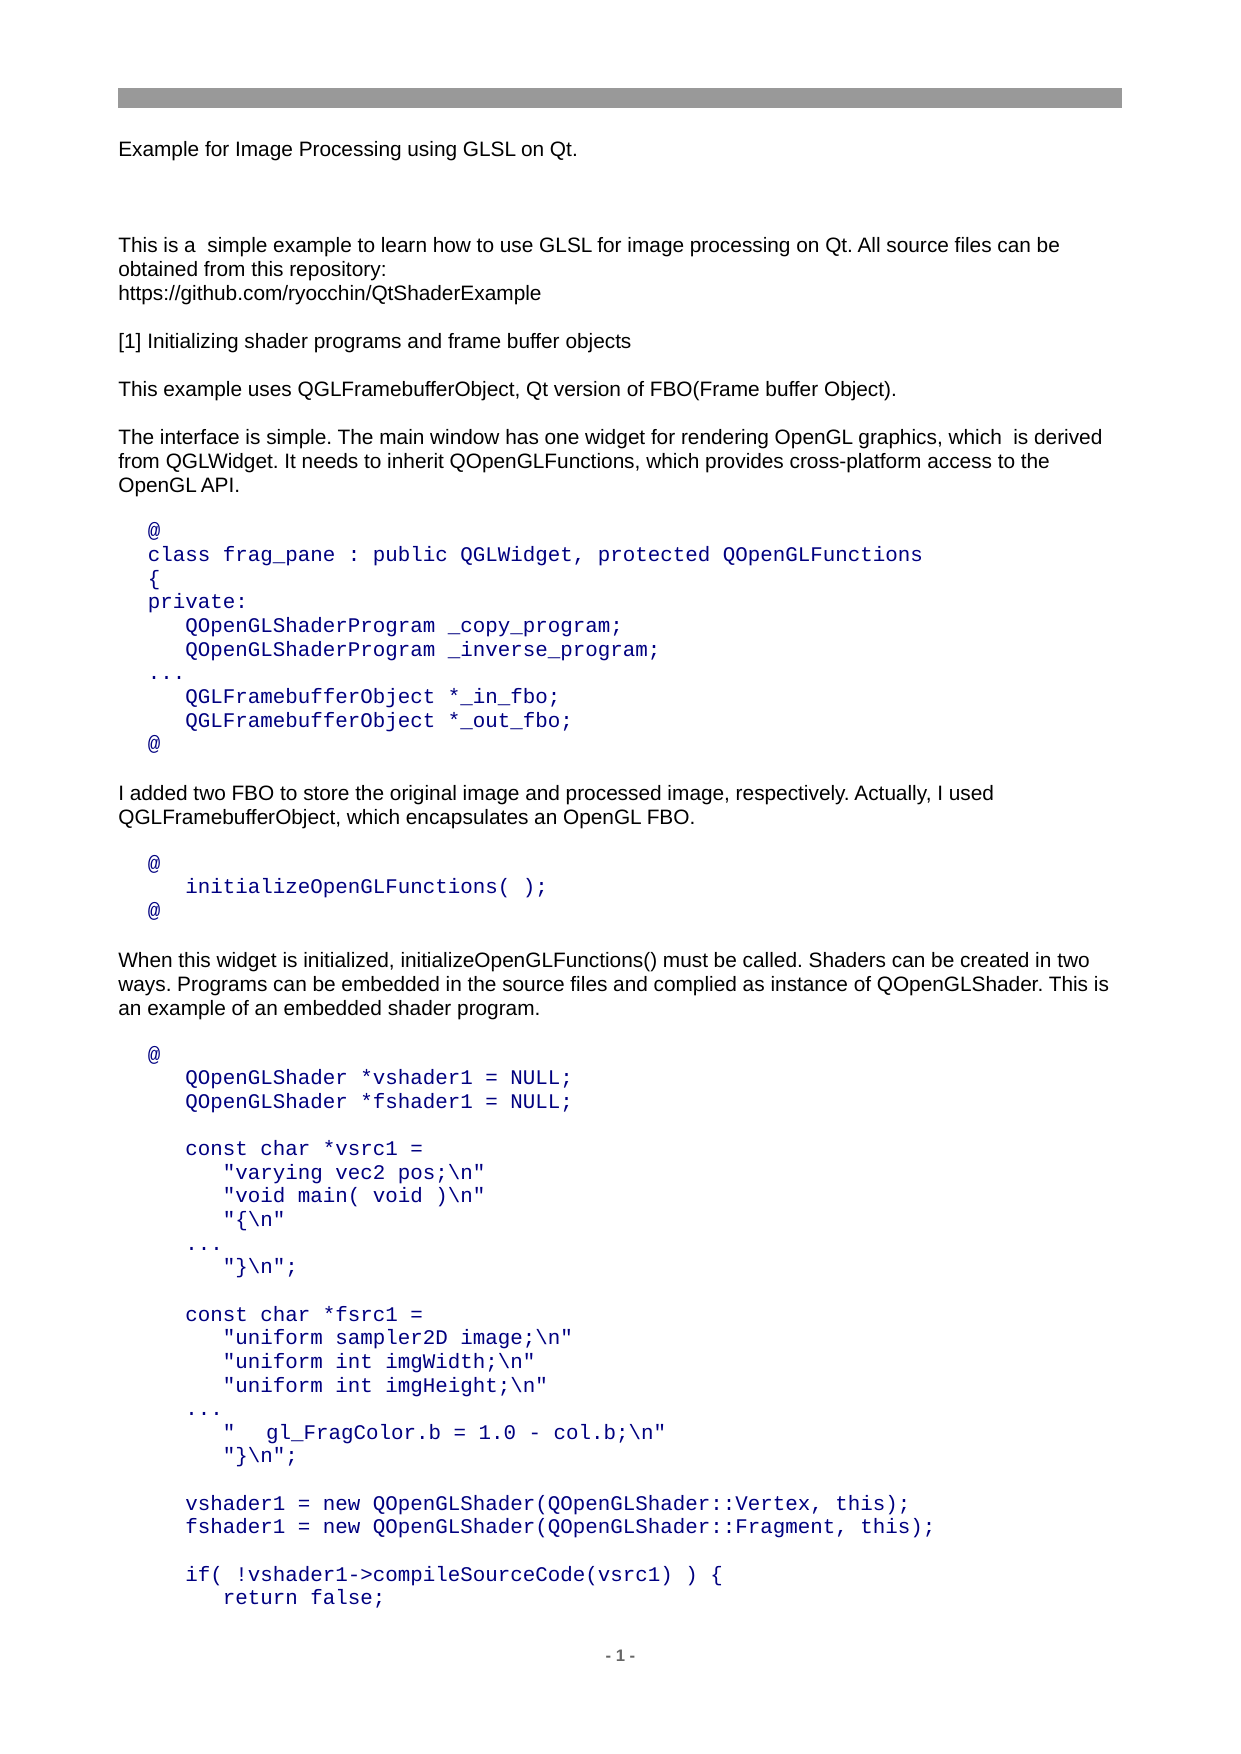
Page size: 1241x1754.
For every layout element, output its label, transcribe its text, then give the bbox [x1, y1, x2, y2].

text fshader1 = new QOpenGLShader(QOpenGLShader::Fragment, this); [148, 1516, 1122, 1540]
text QGLFramebufferObject *_in_fbo; [148, 686, 1122, 710]
text Example for Image Processing using GLSL on Qt. [118, 137, 1122, 161]
text ... [148, 662, 1122, 686]
text ... [148, 1233, 1122, 1256]
text "uniform int imgWidth;\n" [148, 1351, 1122, 1374]
text QOpenGLShaderProgram _copy_program; [148, 615, 1122, 639]
text QOpenGLShader *fshader1 = NULL; [148, 1091, 1122, 1114]
text initializeOpenGLFunctions( ); [148, 876, 1122, 900]
text vshader1 = new QOpenGLShader(QOpenGLShader::Vertex, this); [148, 1493, 1122, 1516]
text const char *vsrc1 = [148, 1138, 1122, 1162]
text if( !vshader1->compileSourceCode(vsrc1) ) { [148, 1564, 1122, 1587]
text @ [148, 853, 1122, 876]
text "void main( void )\n" [148, 1185, 1122, 1209]
text "}\n"; [148, 1256, 1122, 1280]
text @ [148, 900, 1122, 924]
text QGLFramebufferObject *_out_fbo; [148, 710, 1122, 733]
text { [148, 568, 1122, 591]
text https://github.com/ryocchin/QtShaderExample [118, 281, 1122, 305]
text @ [148, 733, 1122, 757]
text This example uses QGLFramebufferObject, Qt version of FBO(Frame buffer Object). [118, 377, 1122, 401]
text " gl_FragColor.b = 1.0 - col.b;\n" [148, 1422, 1122, 1446]
text "uniform sampler2D image;\n" [148, 1327, 1122, 1351]
text When this widget is initialized, initializeOpenGLFunctions() must be called. Shaders can be created in two ways. Programs can be embedded in the source files and complied as instance of QOpenGLShader. This is an example of an embedded shader program. [118, 948, 1122, 1019]
text class frag_pane : public QGLWidget, protected QOpenGLFunctions [148, 544, 1122, 568]
text The interface is simple. The main window has one widget for rendering OpenGL graphics, which is derived from QGLWidget. It needs to inherit QOpenGLFunctions, which provides cross-platform access to the OpenGL API. [118, 425, 1122, 497]
text This is a simple example to learn how to use GLSL for image processing on Qt. All source files can be obtained from this repository: [118, 233, 1122, 281]
text "{\n" [148, 1209, 1122, 1233]
text I added two FBO to store the original image and processed image, respectively. Actually, I used QGLFramebufferObject, which encapsulates an OpenGL FBO. [118, 781, 1122, 829]
text ... [148, 1398, 1122, 1422]
text "varying vec2 pos;\n" [148, 1162, 1122, 1185]
text private: [148, 591, 1122, 615]
text return false; [148, 1587, 1122, 1611]
text "}\n"; [148, 1446, 1122, 1469]
text @ [148, 521, 1122, 544]
text QOpenGLShader *vshader1 = NULL; [148, 1067, 1122, 1091]
text [1] Initializing shader programs and frame buffer objects [118, 329, 1122, 353]
text "uniform int imgHeight;\n" [148, 1374, 1122, 1398]
text @ [148, 1043, 1122, 1067]
text QOpenGLShaderProgram _inverse_program; [148, 639, 1122, 662]
text const char *fsrc1 = [148, 1304, 1122, 1327]
